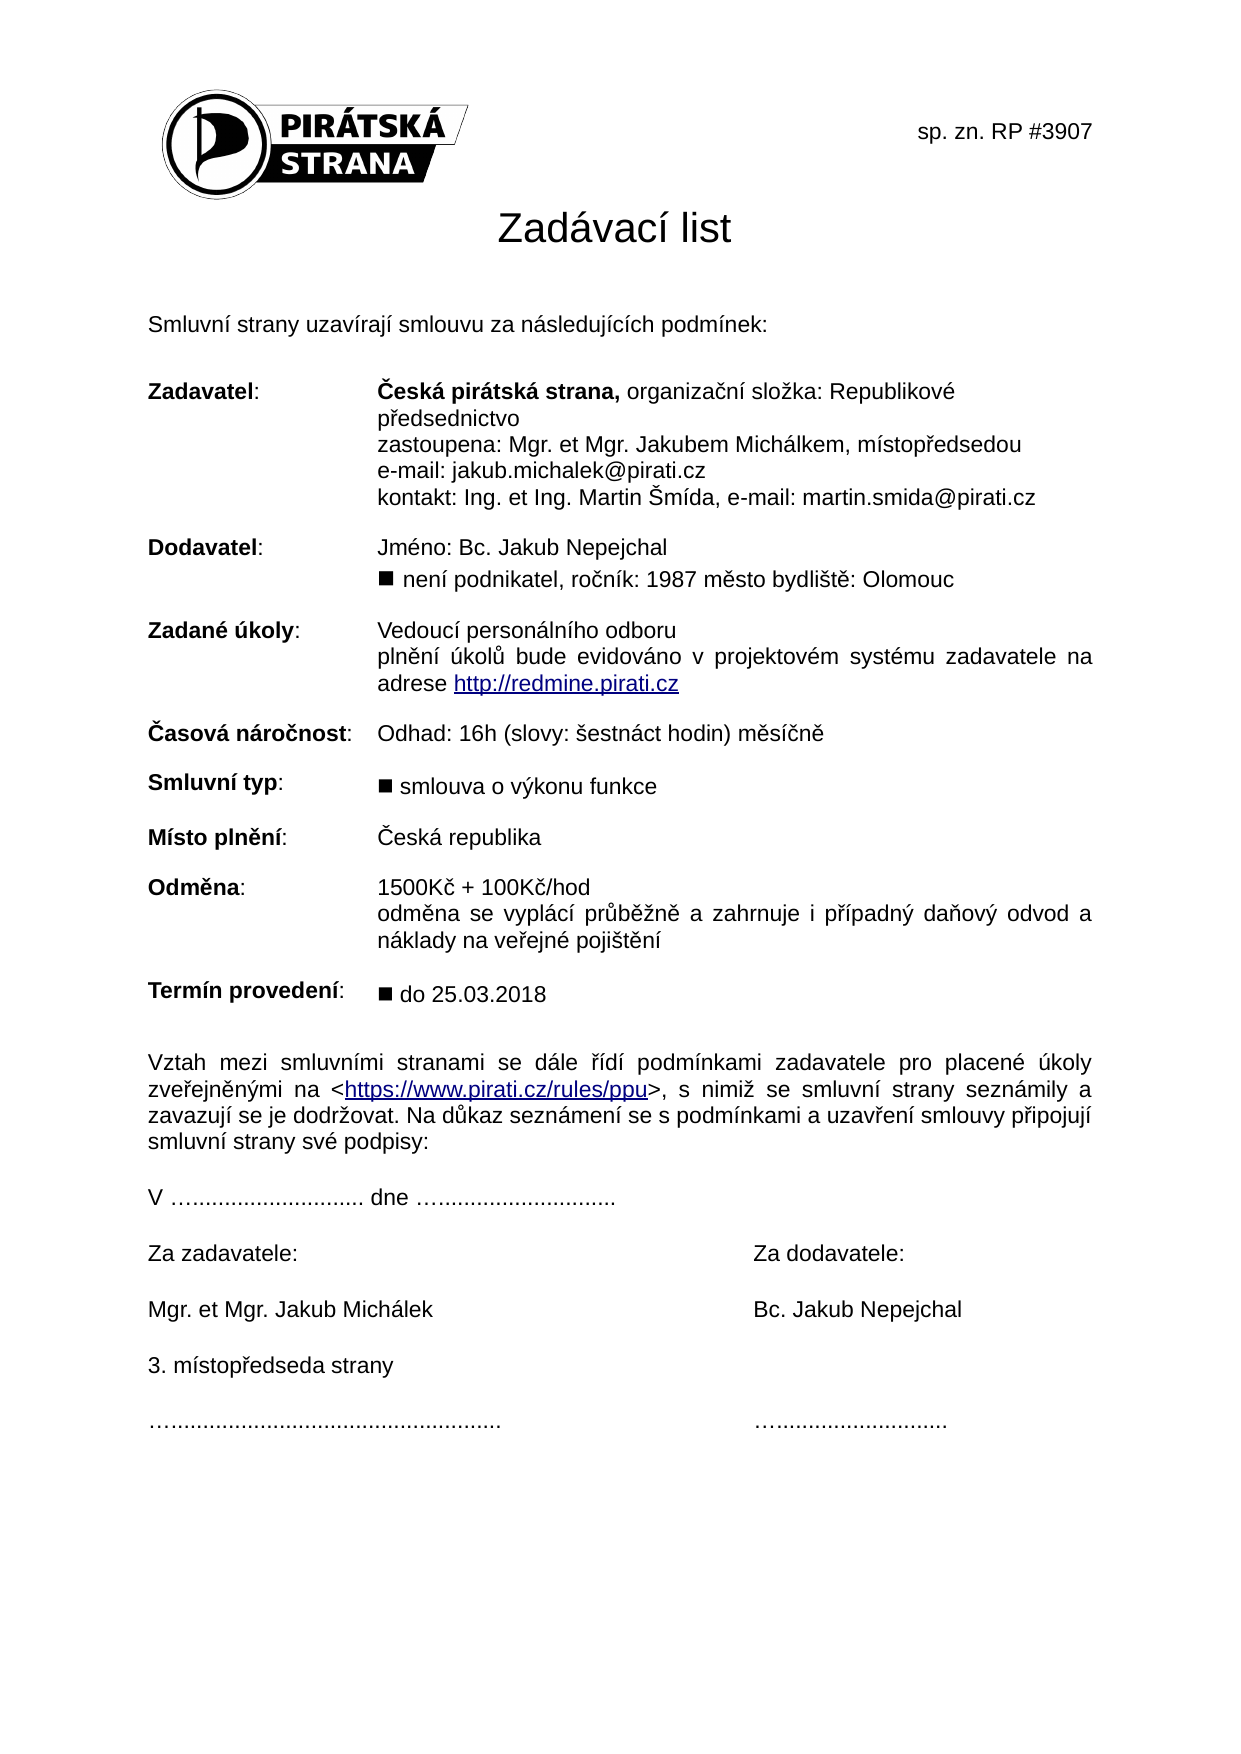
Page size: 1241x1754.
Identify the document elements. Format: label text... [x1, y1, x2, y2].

table_cell Dodavatel: [148, 522, 377, 605]
table_cell Vedoucí personálního odboru plnění úkolů bude evidováno v projektovém systému zadavatele na adrese http://redmine.pirati.cz [377, 605, 1093, 708]
text Za zadavatele: Za dodavatele: [148, 1240, 1093, 1266]
table_cell Jméno: Bc. Jakub Nepejchal ■ není podnikatel, ročník: 1987 město bydliště: Olomouc [377, 522, 1093, 605]
text 3. místopředseda strany [148, 1352, 1093, 1378]
text Smluvní strany uzavírají smlouvu za následujících podmínek: [148, 311, 1093, 337]
table_cell Místo plnění: [148, 813, 377, 862]
text V …........................... dne …............................ [148, 1184, 1093, 1210]
table_cell Časová náročnost: [148, 708, 377, 758]
table_cell Česká republika [377, 813, 1093, 862]
table_cell ■ smlouva o výkonu funkce [377, 758, 1093, 812]
subtitle Zadávací list [148, 203, 1093, 251]
table_cell Zadané úkoly: [148, 605, 377, 708]
text sp. zn. RP #3907 [148, 118, 1093, 144]
text ….................................................... …........................... [148, 1407, 1093, 1434]
table_cell Termín provedení: [148, 965, 377, 1020]
table_cell 1500Kč + 100Kč/hod odměna se vyplácí průběžně a zahrnuje i případný daňový odvod a náklady na veřejné pojištění [377, 862, 1093, 965]
table_cell ■ do 25.03.2018 [377, 965, 1093, 1020]
table_cell Smluvní typ: [148, 758, 377, 812]
table_cell Odměna: [148, 862, 377, 965]
table_header Česká pirátská strana, organizační složka: Republikové předsednictvo zastoupena: Mgr. et Mgr. Jakubem Michálkem, místopředsedou e-mail: jakub.michalek@pirati.cz kontakt: Ing. et Ing. Martin Šmída, e-mail: martin.smida@pirati.cz [377, 366, 1093, 522]
table_header Zadavatel: [148, 366, 377, 522]
picture [147, 75, 483, 214]
text Mgr. et Mgr. Jakub Michálek Bc. Jakub Nepejchal [148, 1296, 1093, 1322]
text Vztah mezi smluvními stranami se dále řídí podmínkami zadavatele pro placené úkoly zveřejněnými na <https://www.pirati.cz/rules/ppu>, s nimiž se smluvní strany seznámily a zavazují se je dodržovat. Na důkaz seznámení se s podmínkami a uzavření smlouvy připojují smluvní strany své podpisy: [148, 1049, 1093, 1154]
table_cell Odhad: 16h (slovy: šestnáct hodin) měsíčně [377, 708, 1093, 719]
table_cell Odhad: 16h (slovy: šestnáct hodin) měsíčně [377, 746, 1093, 758]
